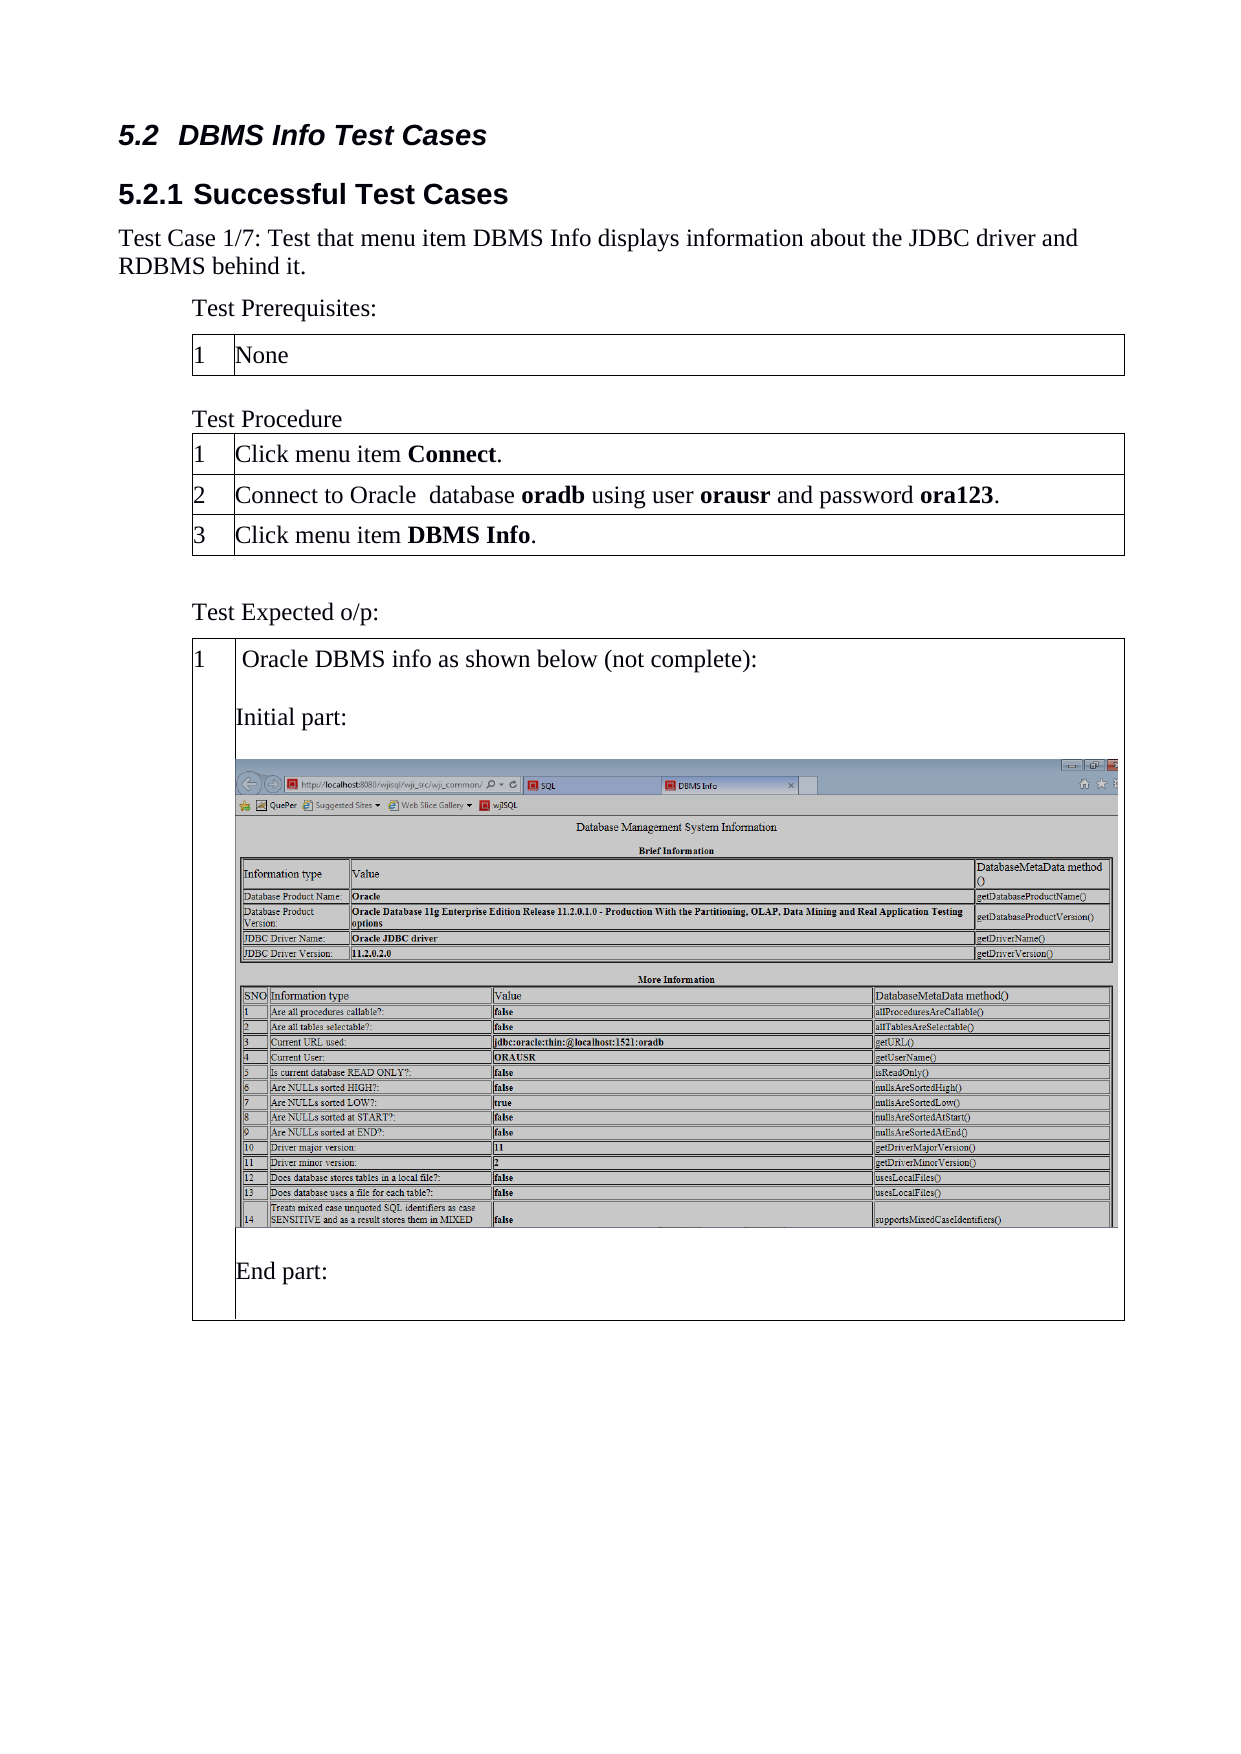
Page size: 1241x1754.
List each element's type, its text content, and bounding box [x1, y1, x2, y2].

picture [235, 759, 1118, 1228]
table_header Click menu item Connect. [235, 434, 1124, 473]
subtitle DBMS Info Test Cases [118, 118, 1122, 152]
table_cell Click menu item DBMS Info. [235, 515, 1124, 555]
text Test Prerequisites: [118, 293, 1122, 321]
text Test Procedure [118, 404, 1122, 433]
table_cell Connect to Oracle database oradb using user orausr and password ora123. [235, 475, 1124, 514]
table_header 1 [193, 434, 234, 473]
table_cell 2 [193, 475, 234, 514]
table_header 1 [193, 335, 234, 375]
text Test Expected o/p: [118, 597, 1122, 625]
table_header None [235, 335, 1124, 375]
subtitle Successful Test Cases [118, 177, 1122, 210]
table_header 1 [193, 639, 235, 1319]
text Test Case 1/7: Test that menu item DBMS Info displays information about the JDBC driver and RDBMS behind it. [118, 223, 1122, 280]
table_cell 3 [193, 515, 234, 555]
table_header Oracle DBMS info as shown below (not complete): Initial part: End part: [236, 639, 1124, 1319]
